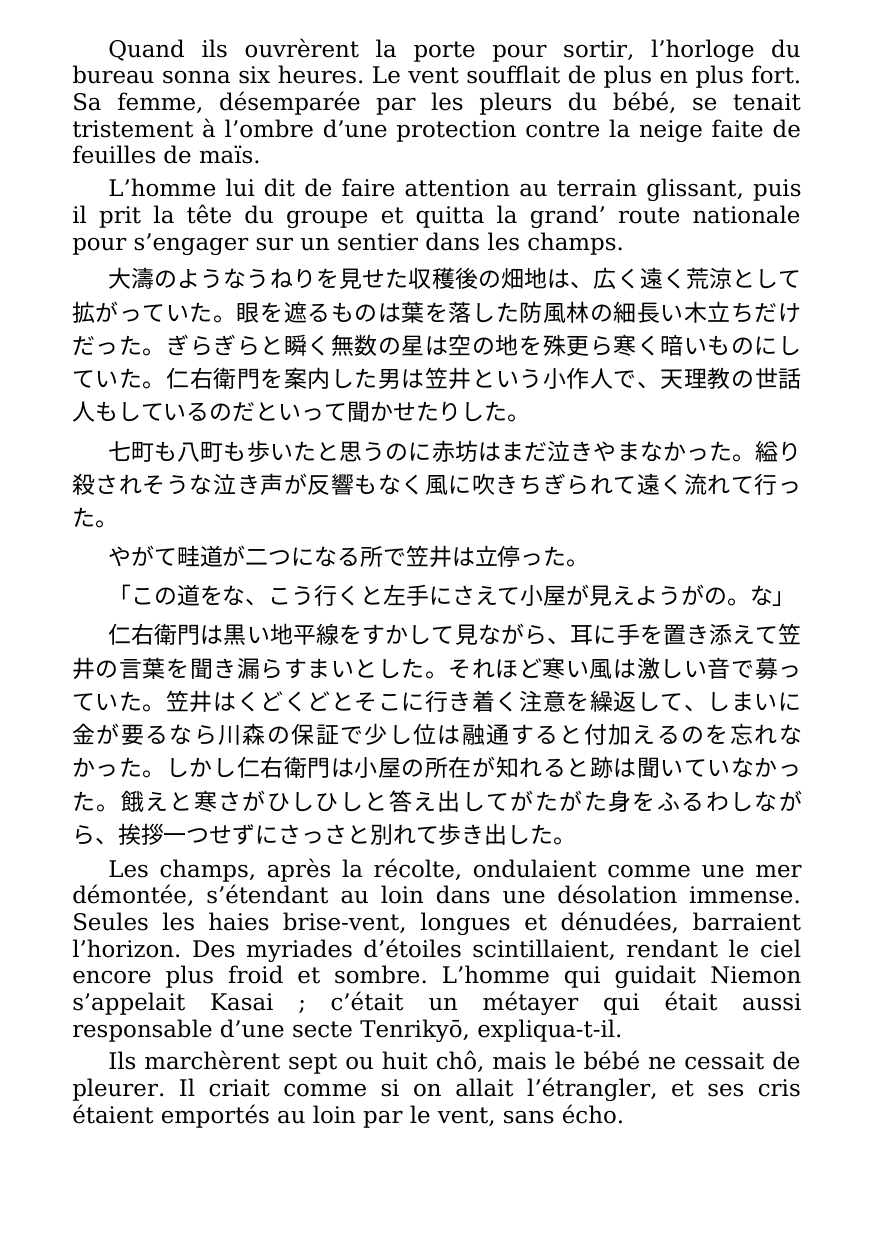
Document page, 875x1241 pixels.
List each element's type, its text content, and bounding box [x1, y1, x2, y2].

text 仁右衛門は黒い地平線をすかして見ながら、耳に手を置き添えて笠井の言葉を聞き漏らすまいとした。それほど寒い風は激しい音で募っていた。笠井はくどくどとそこに行き着く注意を繰返して、しまいに金が要るなら川森の保証で少し位は融通すると付加えるのを忘れなかった。しかし仁右衛門は小屋の所在が知れると跡は聞いていなかった。餓えと寒さがひしひしと答え出してがたがた身をふるわしながら、挨拶一つせずにさっさと別れて歩き出した。 [72, 617, 802, 850]
text 「この道をな、こう行くと左手にさえて小屋が見えようがの。な」 [72, 578, 802, 611]
text L’homme lui dit de faire attention au terrain glissant, puis il prit la tête du groupe et quitta la grand’ route nationale pour s’engager sur un sentier dans les champs. [72, 175, 802, 255]
text Quand ils ouvrèrent la porte pour sortir, l’horloge du bureau sonna six heures. Le vent soufflait de plus en plus fort. Sa femme, désemparée par les pleurs du bébé, se tenait tristement à l’ombre d’une protection contre la neige faite de feuilles de maïs. [72, 36, 802, 169]
text Les champs, après la récolte, ondulaient comme une mer démontée, s’étendant au loin dans une désolation immense. Seules les haies brise-vent, longues et dénudées, barraient l’horizon. Des myriades d’étoiles scintillaient, rendant le ciel encore plus froid et sombre. L’homme qui guidait Niemon s’appelait Kasai ; c’était un métayer qui était aussi responsable d’une secte Tenrikyō, expliqua-t-il. [72, 856, 802, 1042]
text Ils marchèrent sept ou huit chô, mais le bébé ne cessait de pleurer. Il criait comme si on allait l’étrangler, et ses cris étaient emportés au loin par le vent, sans écho. [72, 1048, 802, 1128]
text 七町も八町も歩いたと思うのに赤坊はまだ泣きやまなかった。縊り殺されそうな泣き声が反響もなく風に吹きちぎられて遠く流れて行った。 [72, 433, 802, 533]
text やがて畦道が二つになる所で笠井は立停った。 [72, 539, 802, 572]
text 大濤のようなうねりを見せた収穫後の畑地は、広く遠く荒涼として拡がっていた。眼を遮るものは葉を落した防風林の細長い木立ちだけだった。ぎらぎらと瞬く無数の星は空の地を殊更ら寒く暗いものにしていた。仁右衛門を案内した男は笠井という小作人で、天理教の世話人もしているのだといって聞かせたりした。 [72, 261, 802, 427]
